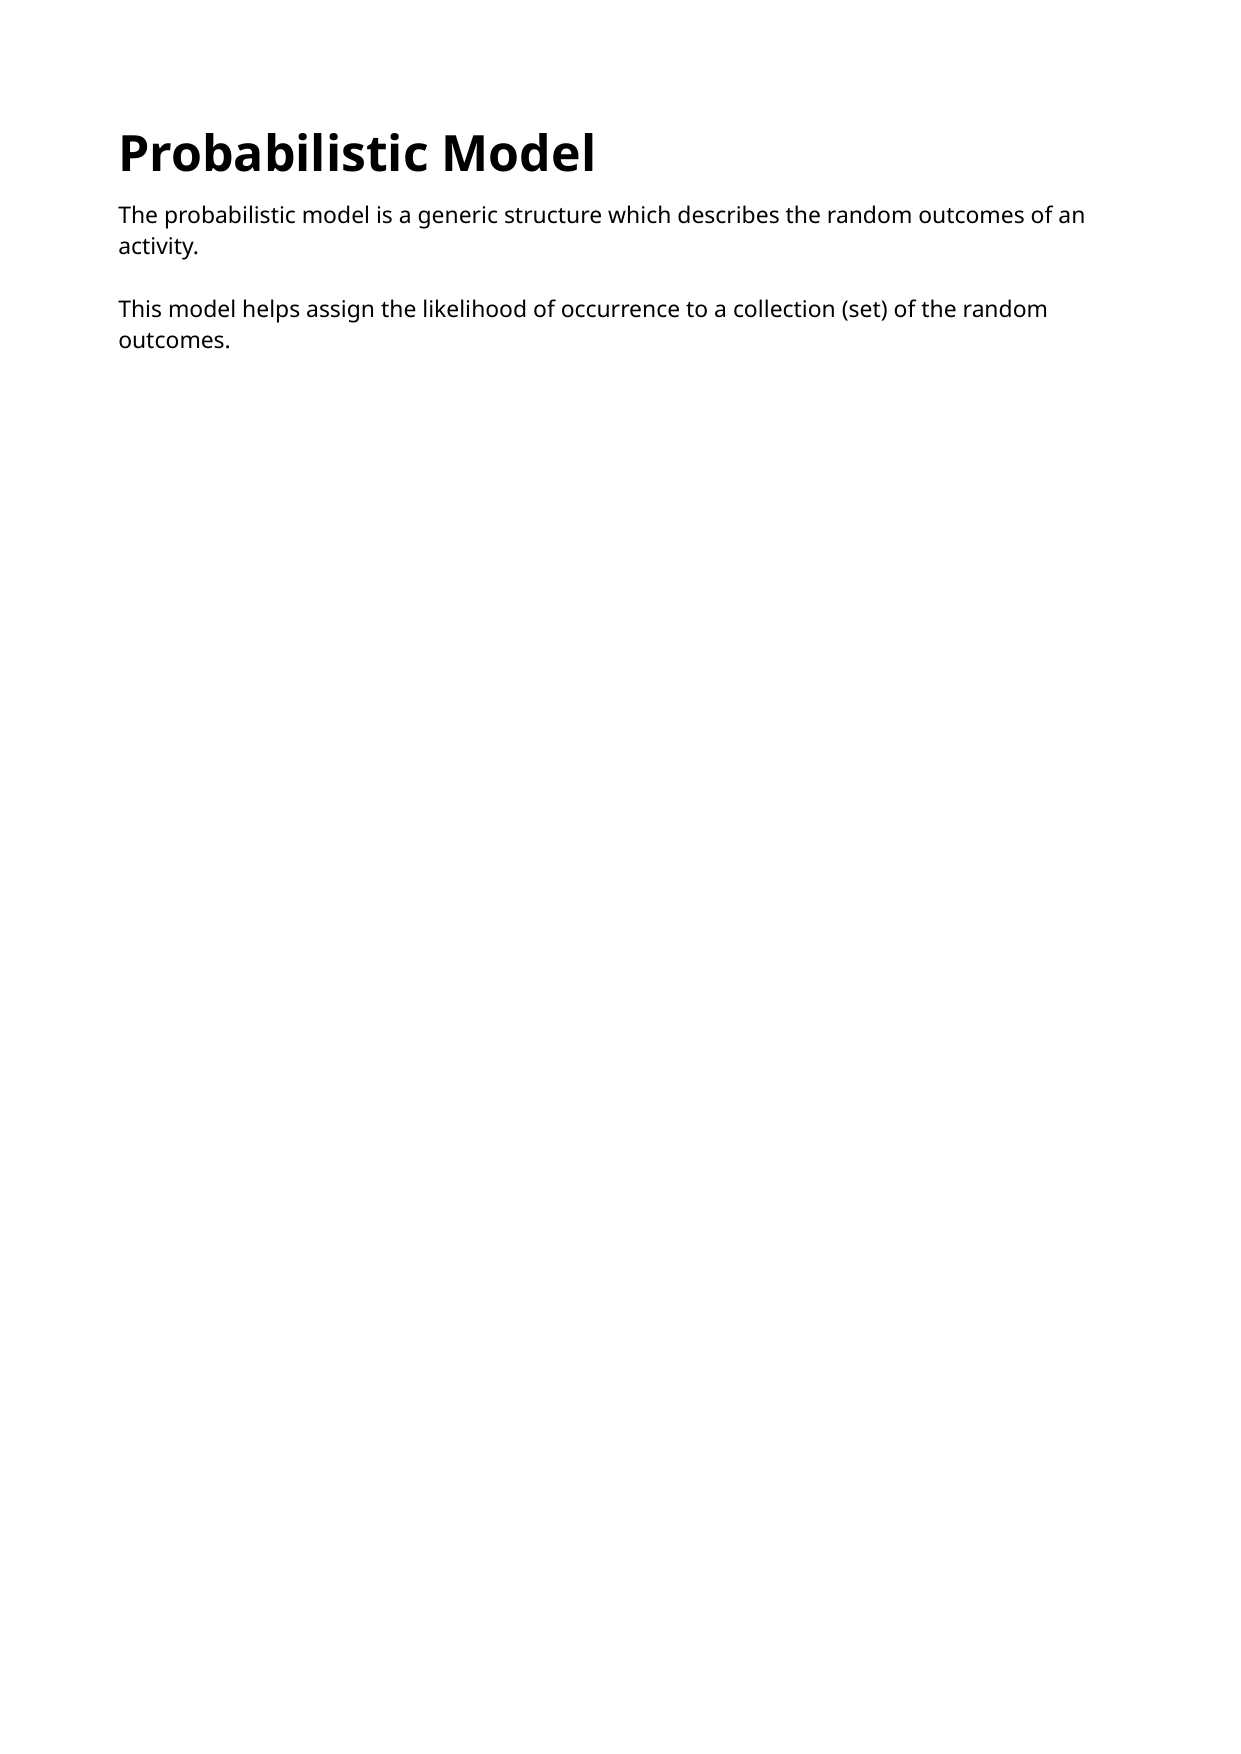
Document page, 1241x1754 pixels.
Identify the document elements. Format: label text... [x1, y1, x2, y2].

text This model helps assign the likelihood of occurrence to a collection (set) of the random outcomes. [118, 292, 1122, 355]
text The probabilistic model is a generic structure which describes the random outcomes of an activity. [118, 199, 1122, 261]
subtitle Probabilistic Model [118, 118, 1122, 186]
